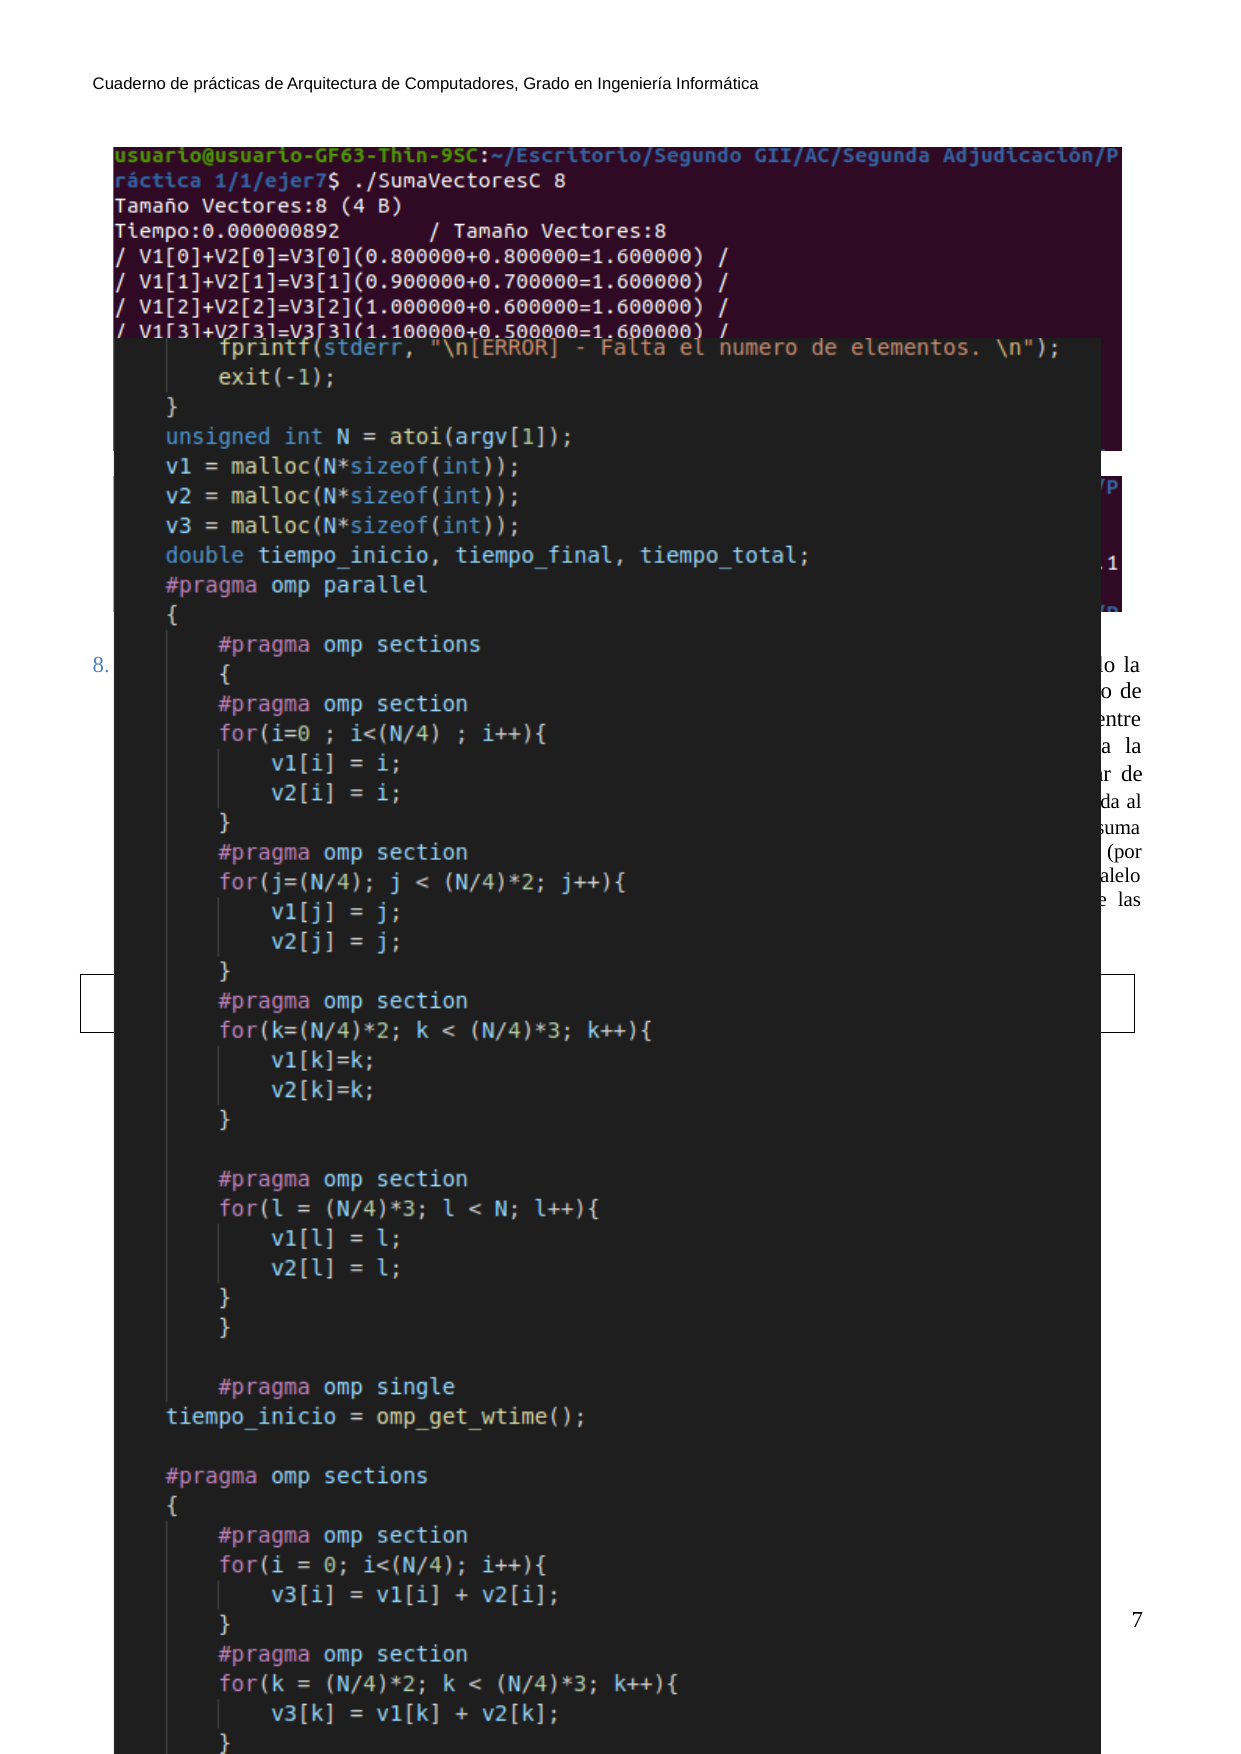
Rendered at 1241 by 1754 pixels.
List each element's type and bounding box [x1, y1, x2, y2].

table_header [1101, 975, 1134, 1032]
table_header [81, 975, 113, 1032]
